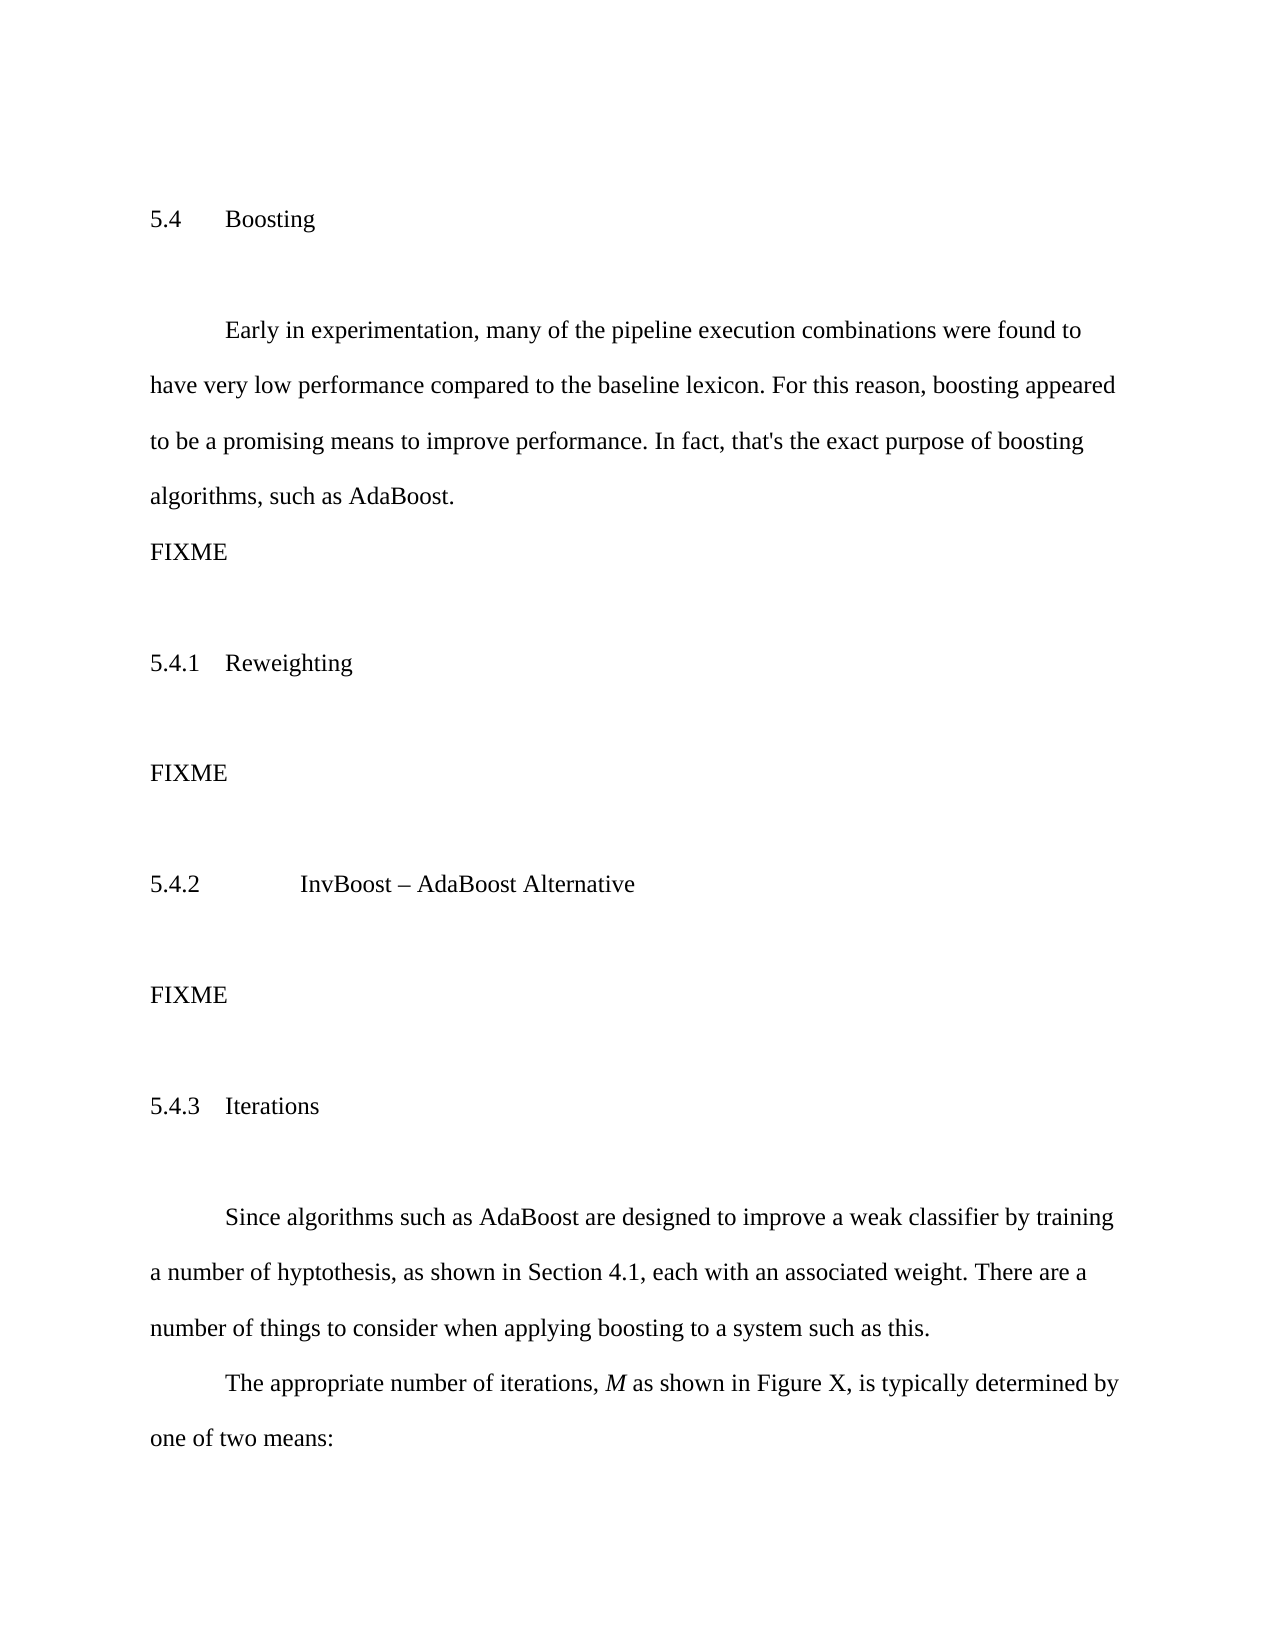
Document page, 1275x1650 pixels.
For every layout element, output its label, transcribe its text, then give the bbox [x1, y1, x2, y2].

text 5.4.3 Iterations [150, 1092, 1125, 1120]
text The appropriate number of iterations, M as shown in Figure X, is typically determined by one of two means: [150, 1369, 1125, 1452]
text FIXME [150, 538, 1125, 566]
text 5.4 Boosting [150, 205, 1125, 233]
list InvBoost – AdaBoost Alternative [150, 870, 1125, 898]
text FIXME [150, 981, 1125, 1009]
text 5.4.1 Reweighting [150, 649, 1125, 676]
text Early in experimentation, many of the pipeline execution combinations were found to have very low performance compared to the baseline lexicon. For this reason, boosting appeared to be a promising means to improve performance. In fact, that's the exact purpose of boosting algorithms, such as AdaBoost. [150, 316, 1125, 510]
text FIXME [150, 759, 1125, 787]
text Since algorithms such as AdaBoost are designed to improve a weak classifier by training a number of hyptothesis, as shown in Section 4.1, each with an associated weight. There are a number of things to consider when applying boosting to a system such as this. [150, 1203, 1125, 1341]
